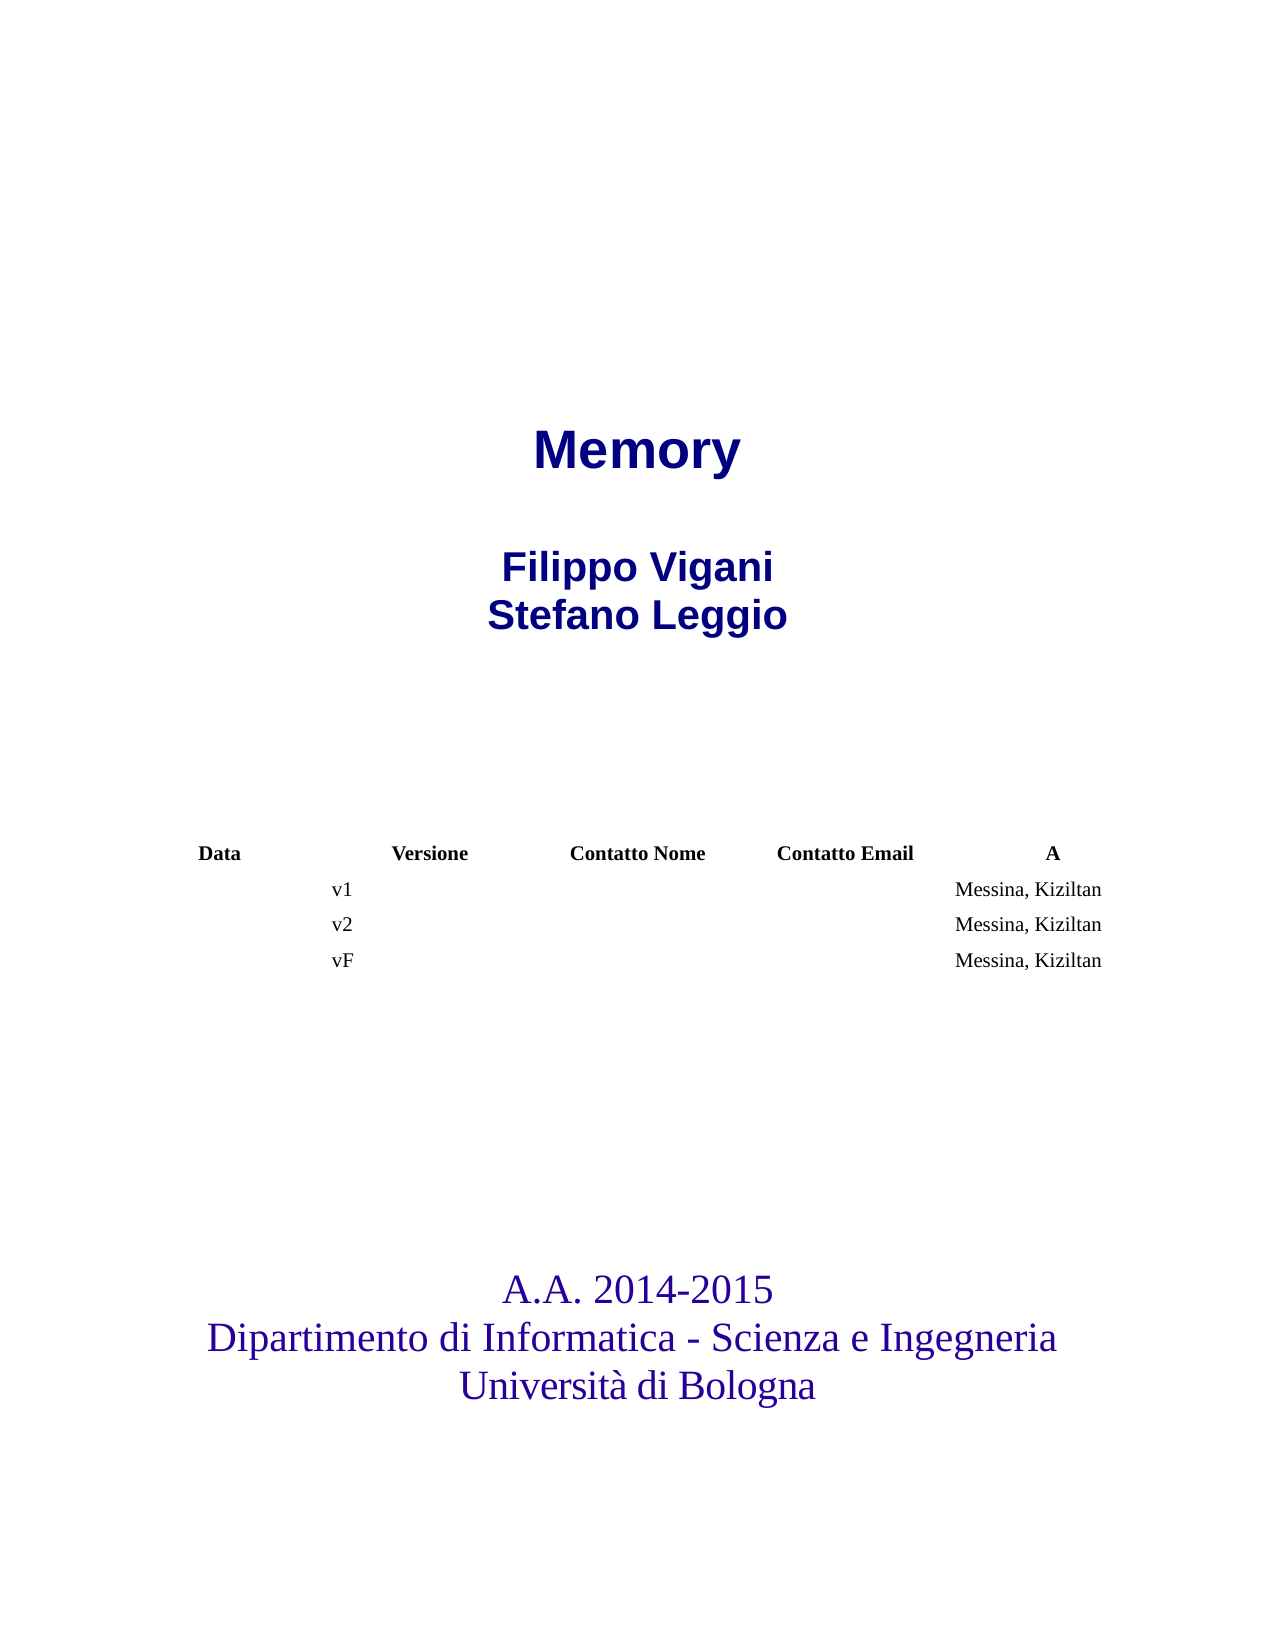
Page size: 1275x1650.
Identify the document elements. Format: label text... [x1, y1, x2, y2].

table_cell [534, 906, 741, 942]
text Università di Bologna [118, 1361, 1157, 1408]
table_cell Messina, Kiziltan [949, 942, 1157, 977]
table_cell v2 [326, 906, 533, 942]
table_cell v1 [326, 871, 533, 906]
table_cell [741, 942, 949, 977]
table_cell Messina, Kiziltan [949, 906, 1157, 942]
text Stefano Leggio [266, 591, 1009, 638]
table_cell [534, 942, 741, 977]
table_cell [118, 871, 326, 906]
table_cell vF [326, 942, 533, 977]
text Dipartimento di Informatica - Scienza e Ingegneria [118, 1313, 1157, 1361]
table_cell [534, 871, 741, 906]
text Filippo Vigani [266, 543, 1009, 591]
table_header Data [118, 835, 326, 871]
table_cell Messina, Kiziltan [949, 871, 1157, 906]
table_cell [118, 942, 326, 977]
table_header A [949, 835, 1157, 871]
table_cell [741, 871, 949, 906]
text A.A. 2014-2015 [118, 1265, 1157, 1313]
table_header Contatto Nome [534, 835, 741, 871]
table_header Versione [326, 835, 533, 871]
table_header Contatto Email [741, 835, 949, 871]
text Memory [266, 418, 1009, 480]
table_cell [741, 906, 949, 942]
table_cell [118, 906, 326, 942]
